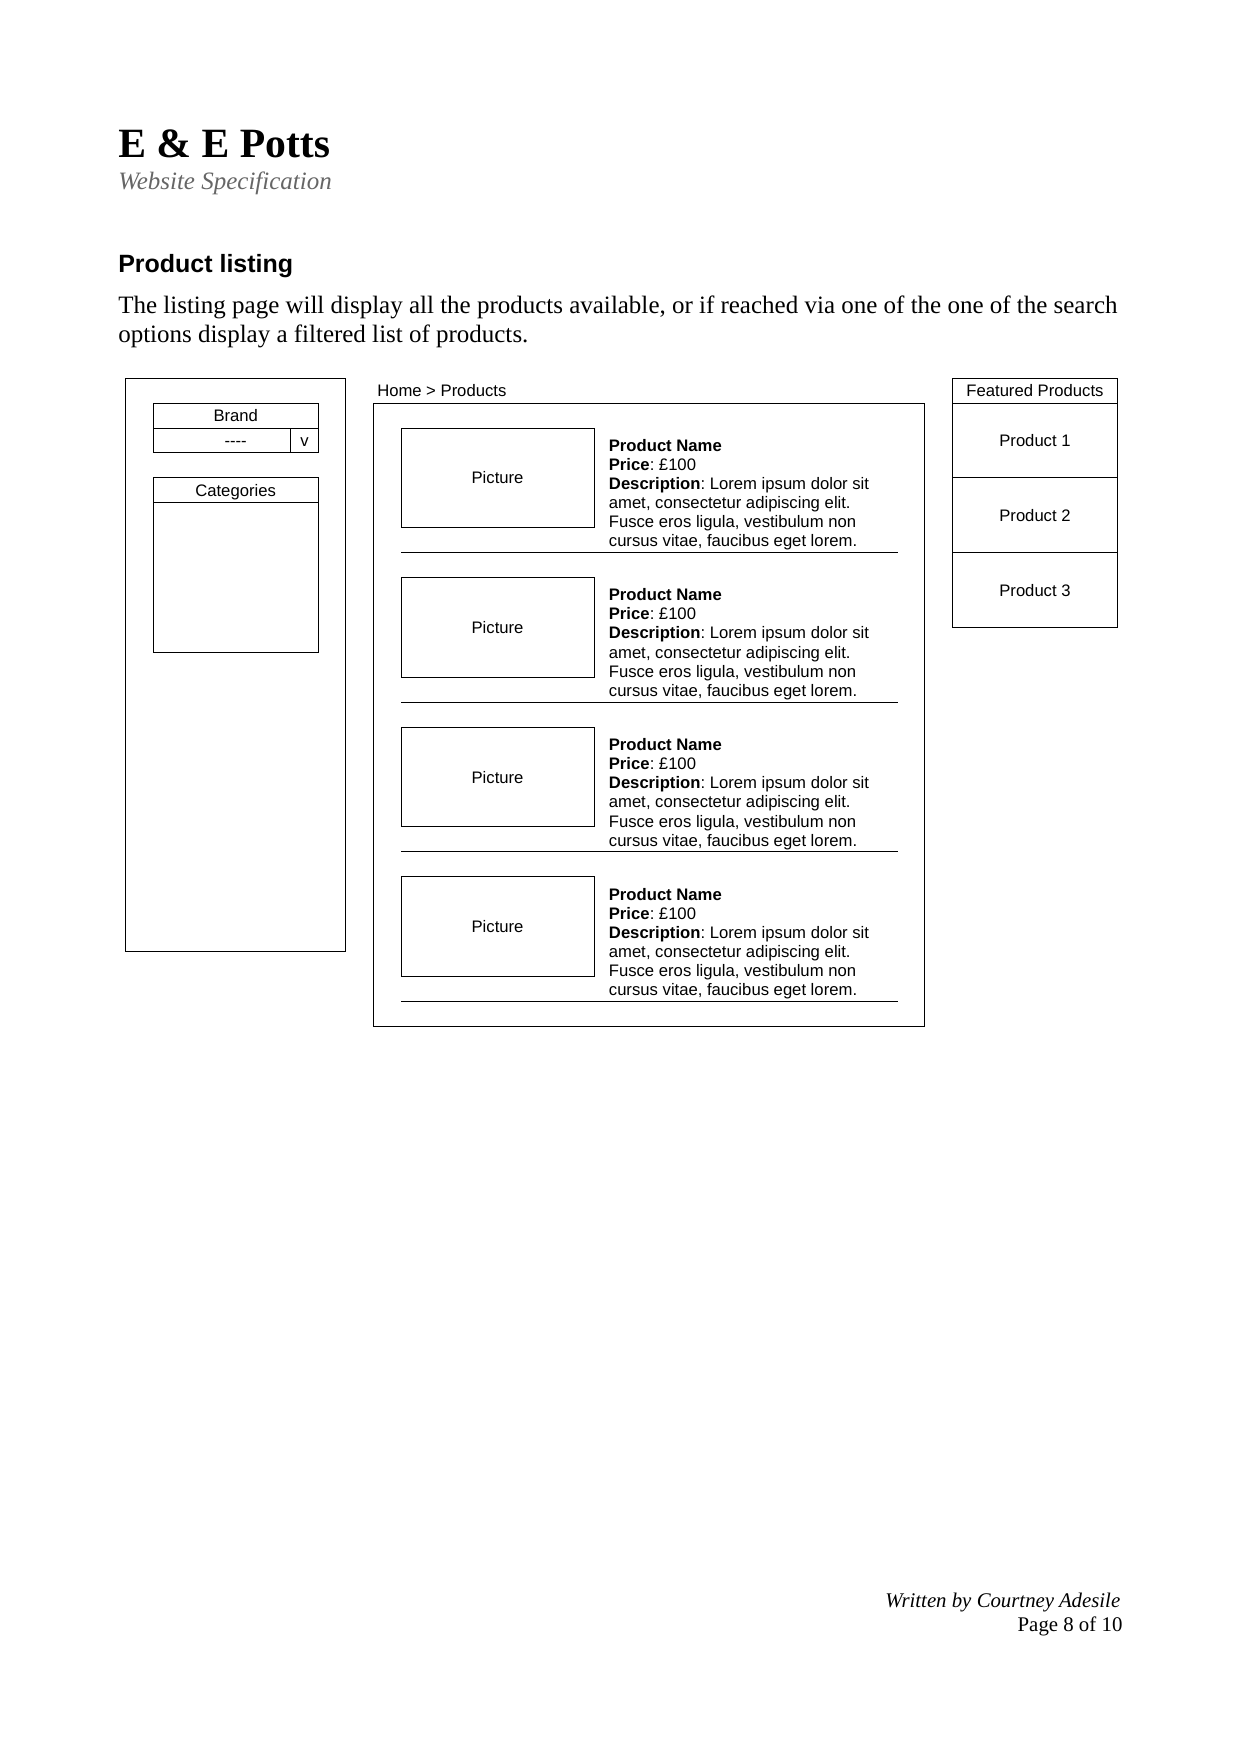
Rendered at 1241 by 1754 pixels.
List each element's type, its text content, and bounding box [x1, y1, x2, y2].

text The listing page will display all the products available, or if reached via one of the one of the search options display a filtered list of products. [118, 291, 1122, 348]
subtitle Product listing [118, 249, 1122, 278]
